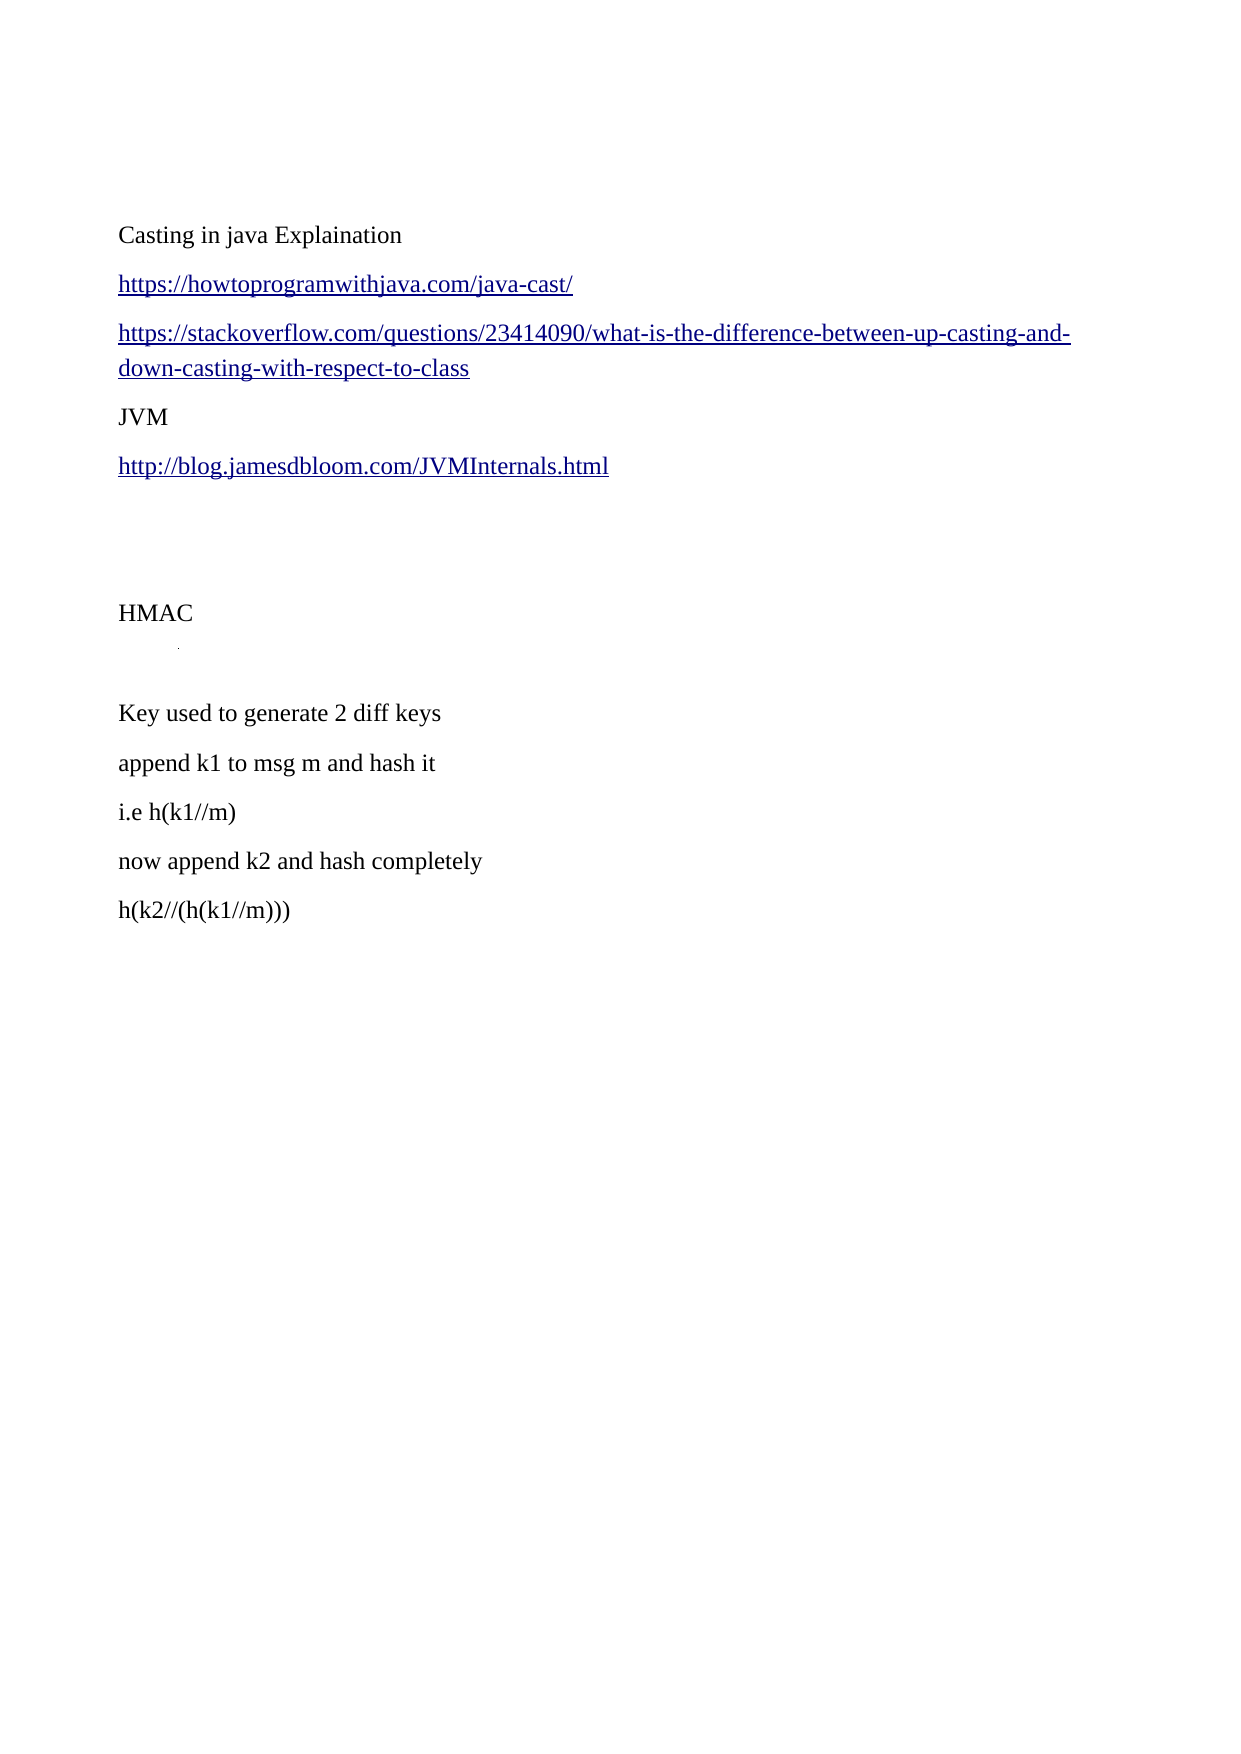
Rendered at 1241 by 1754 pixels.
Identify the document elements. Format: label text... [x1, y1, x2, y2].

text https://stackoverflow.com/questions/23414090/what-is-the-difference-between-up-casting-and-down-casting-with-respect-to-class [118, 318, 1122, 381]
text HMAC [118, 598, 1122, 627]
text h(k2//(h(k1//m))) [118, 895, 1122, 923]
text JVM [118, 402, 1122, 431]
text http://blog.jamesdbloom.com/JVMInternals.html [118, 451, 1122, 479]
text https://howtoprogramwithjava.com/java-cast/ [118, 269, 1122, 298]
text i.e h(k1//m) [118, 797, 1122, 825]
text now append k2 and hash completely [118, 846, 1122, 874]
text Casting in java Explaination [118, 220, 1122, 249]
text Key used to generate 2 diff keys [118, 698, 1122, 727]
text append k1 to msg m and hash it [118, 748, 1122, 776]
